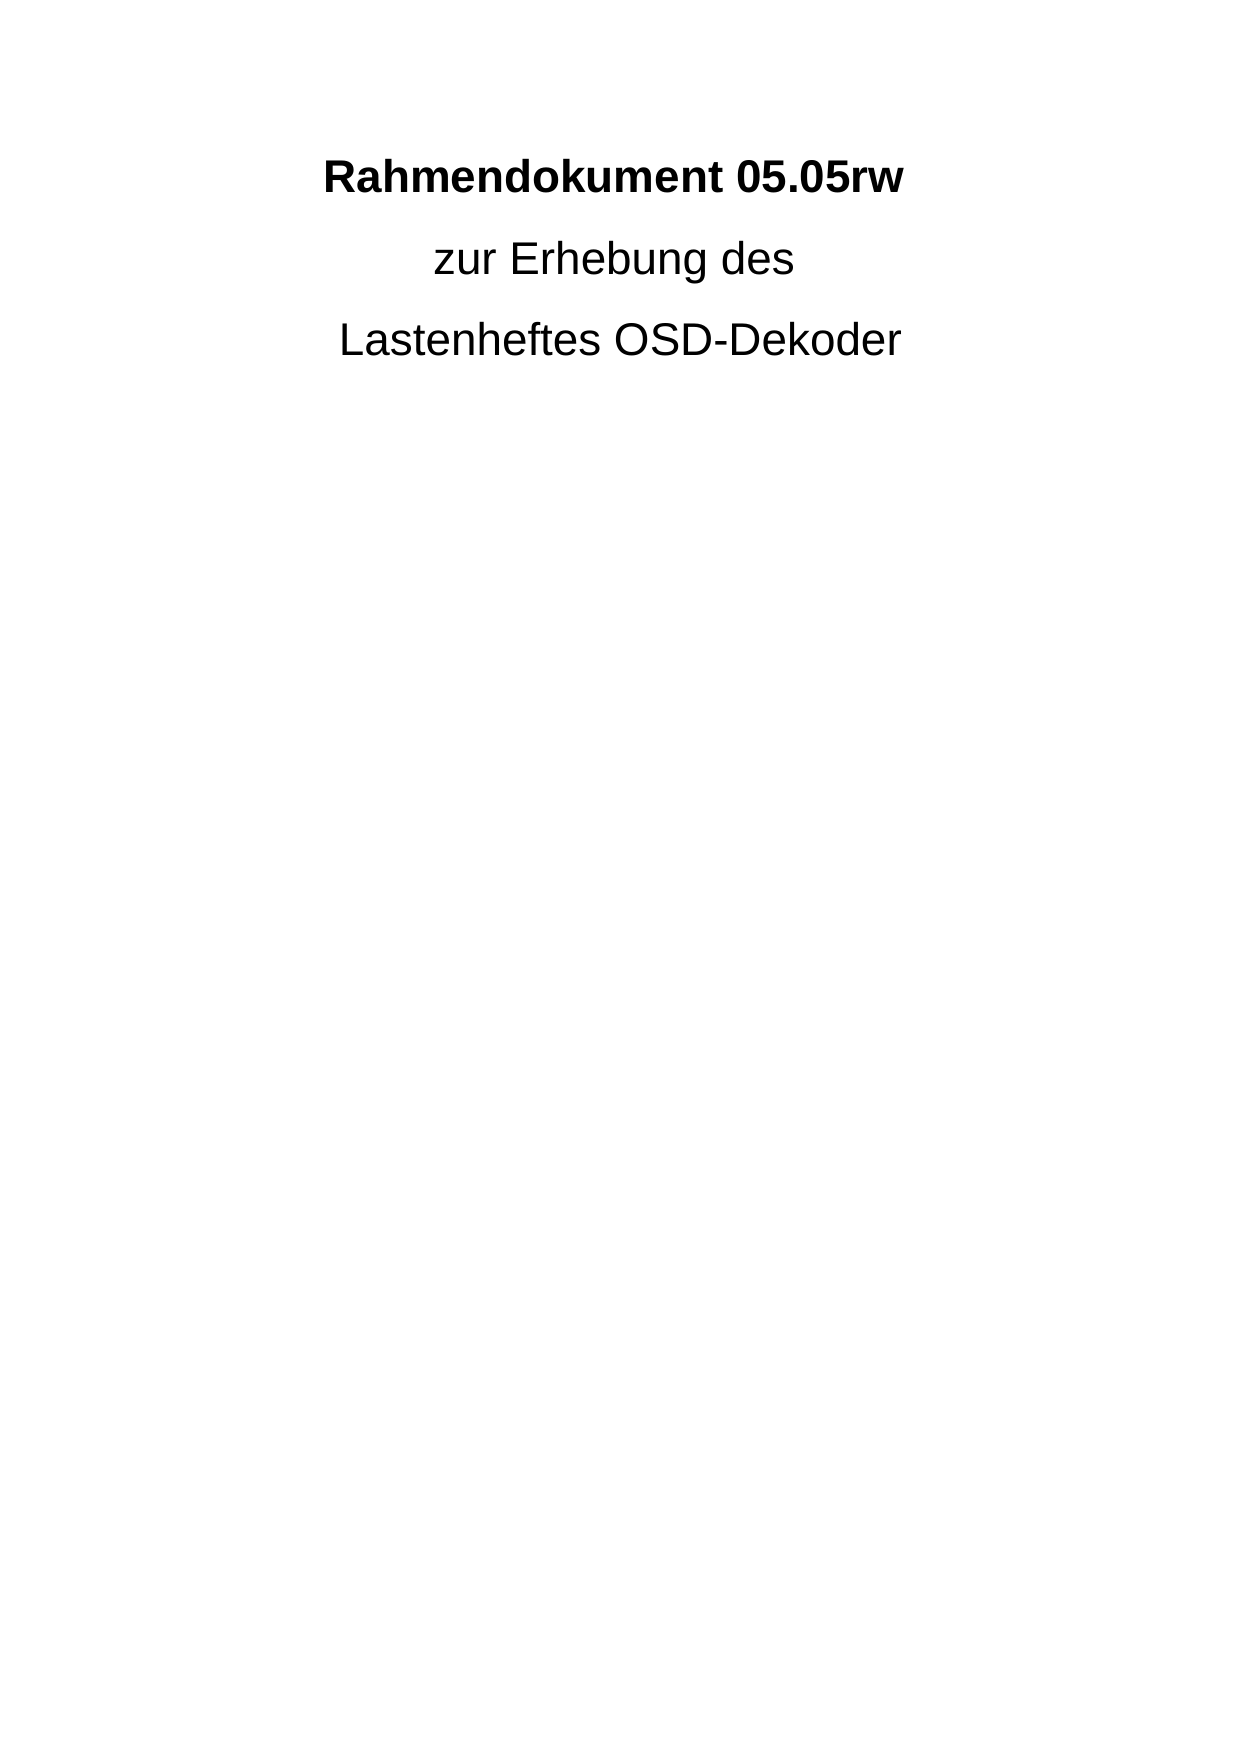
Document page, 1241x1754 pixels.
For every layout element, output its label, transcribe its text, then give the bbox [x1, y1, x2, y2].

text zur Erhebung des [112, 231, 1128, 284]
text Rahmendokument 05.05rw [112, 150, 1128, 203]
text Lastenheftes OSD-Dekoder [112, 313, 1128, 365]
